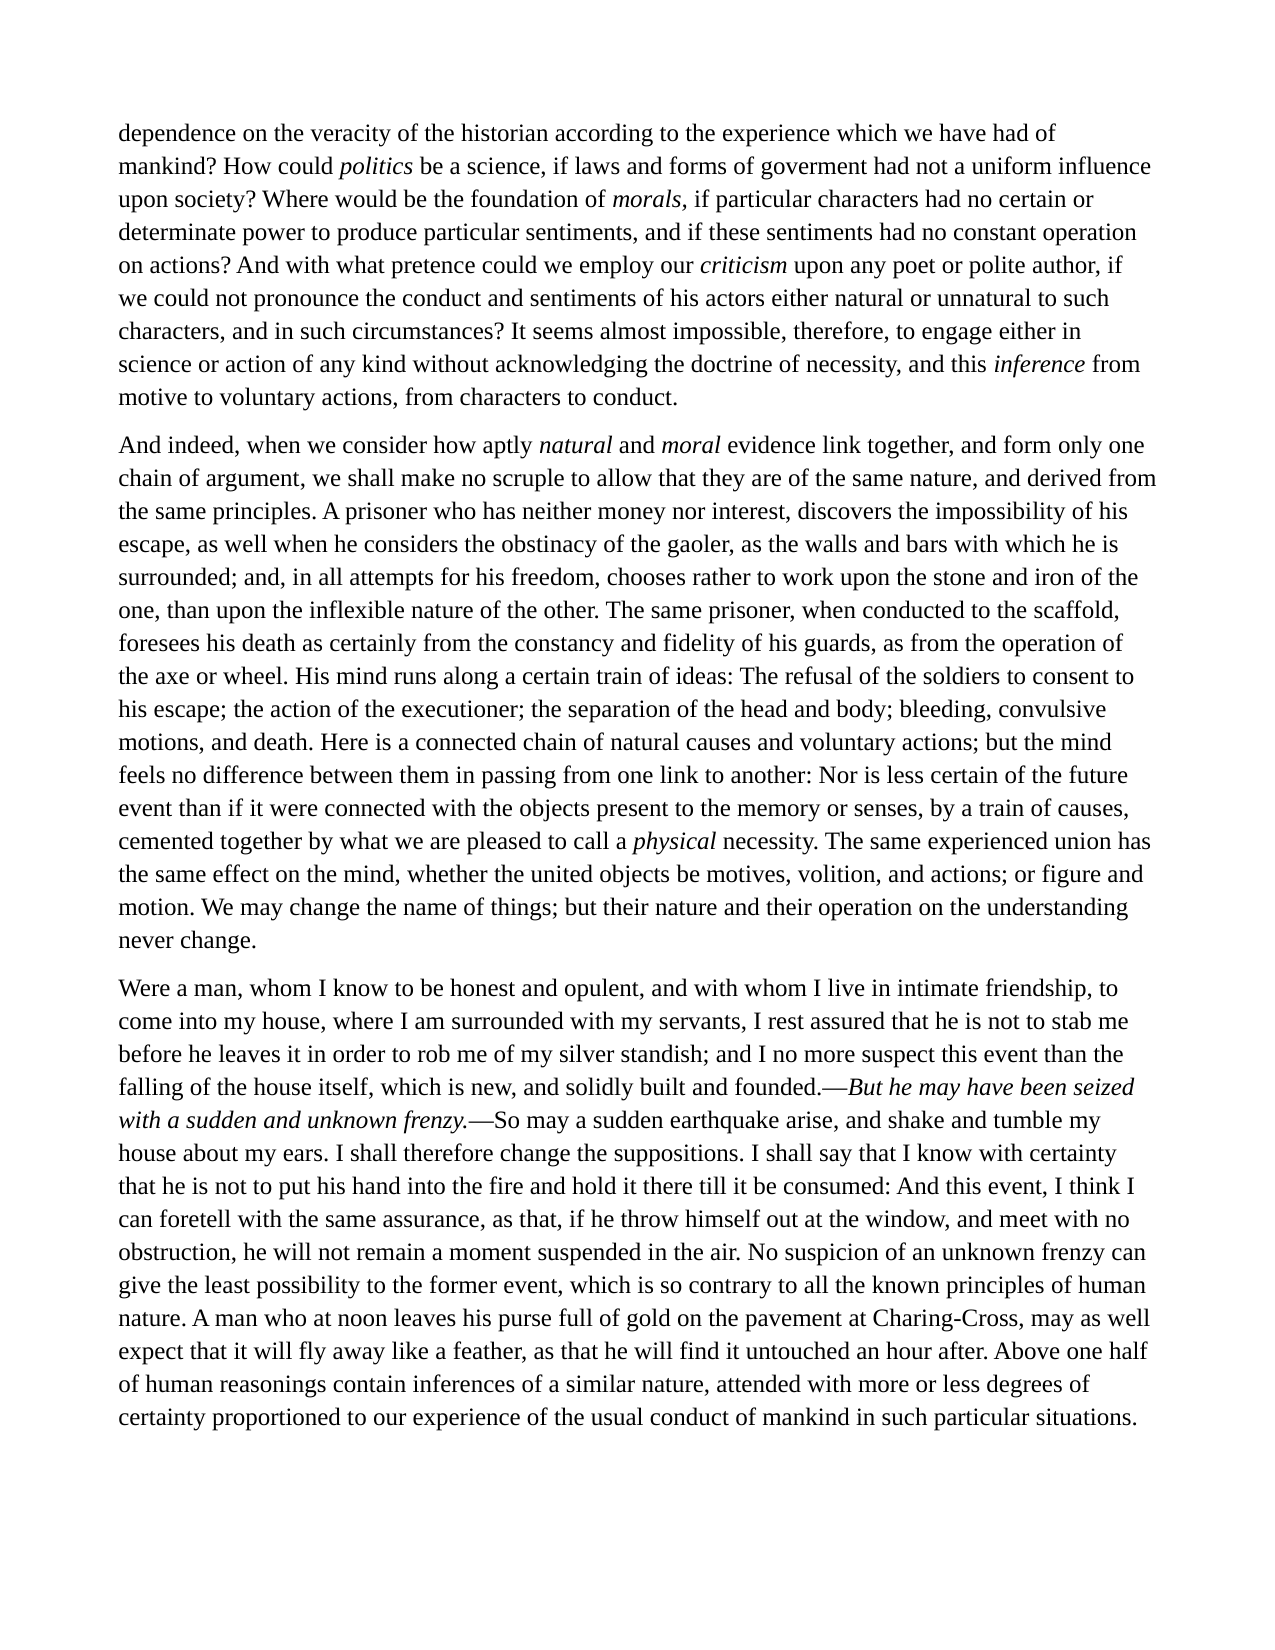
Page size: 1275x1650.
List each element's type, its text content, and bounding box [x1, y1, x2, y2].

text Were a man, whom I know to be honest and opulent, and with whom I live in intimate friendship, to come into my house, where I am surrounded with my servants, I rest assured that he is not to stab me before he leaves it in order to rob me of my silver standish; and I no more suspect this event than the falling of the house itself, which is new, and solidly built and founded.—But he may have been seized with a sudden and unknown frenzy.—So may a sudden earthquake arise, and shake and tumble my house about my ears. I shall therefore change the suppositions. I shall say that I know with certainty that he is not to put his hand into the fire and hold it there till it be consumed: And this event, I think I can foretell with the same assurance, as that, if he throw himself out at the window, and meet with no obstruction, he will not remain a moment suspended in the air. No suspicion of an unknown frenzy can give the least possibility to the former event, which is so contrary to all the known principles of human nature. A man who at noon leaves his purse full of gold on the pavement at Charing-Cross, may as well expect that it will fly away like a feather, as that he will find it untouched an hour after. Above one half of human reasonings contain inferences of a similar nature, attended with more or less degrees of certainty proportioned to our experience of the usual conduct of mankind in such particular situations. [118, 973, 1157, 1431]
text And indeed, when we consider how aptly natural and moral evidence link together, and form only one chain of argument, we shall make no scruple to allow that they are of the same nature, and derived from the same principles. A prisoner who has neither money nor interest, discovers the impossibility of his escape, as well when he considers the obstinacy of the gaoler, as the walls and bars with which he is surrounded; and, in all attempts for his freedom, chooses rather to work upon the stone and iron of the one, than upon the inflexible nature of the other. The same prisoner, when conducted to the scaffold, foresees his death as certainly from the constancy and fidelity of his guards, as from the operation of the axe or wheel. His mind runs along a certain train of ideas: The refusal of the soldiers to consent to his escape; the action of the executioner; the separation of the head and body; bleeding, convulsive motions, and death. Here is a connected chain of natural causes and voluntary actions; but the mind feels no difference between them in passing from one link to another: Nor is less certain of the future event than if it were connected with the objects present to the memory or senses, by a train of causes, cemented together by what we are pleased to call a physical necessity. The same experienced union has the same effect on the mind, whether the united objects be motives, volition, and actions; or figure and motion. We may change the name of things; but their nature and their operation on the understanding never change. [118, 430, 1157, 954]
text dependence on the veracity of the historian according to the experience which we have had of mankind? How could politics be a science, if laws and forms of goverment had not a uniform influence upon society? Where would be the foundation of morals, if particular characters had no certain or determinate power to produce particular sentiments, and if these sentiments had no constant operation on actions? And with what pretence could we employ our criticism upon any poet or polite author, if we could not pronounce the conduct and sentiments of his actors either natural or unnatural to such characters, and in such circumstances? It seems almost impossible, therefore, to engage either in science or action of any kind without acknowledging the doctrine of necessity, and this inference from motive to voluntary actions, from characters to conduct. [118, 118, 1157, 411]
